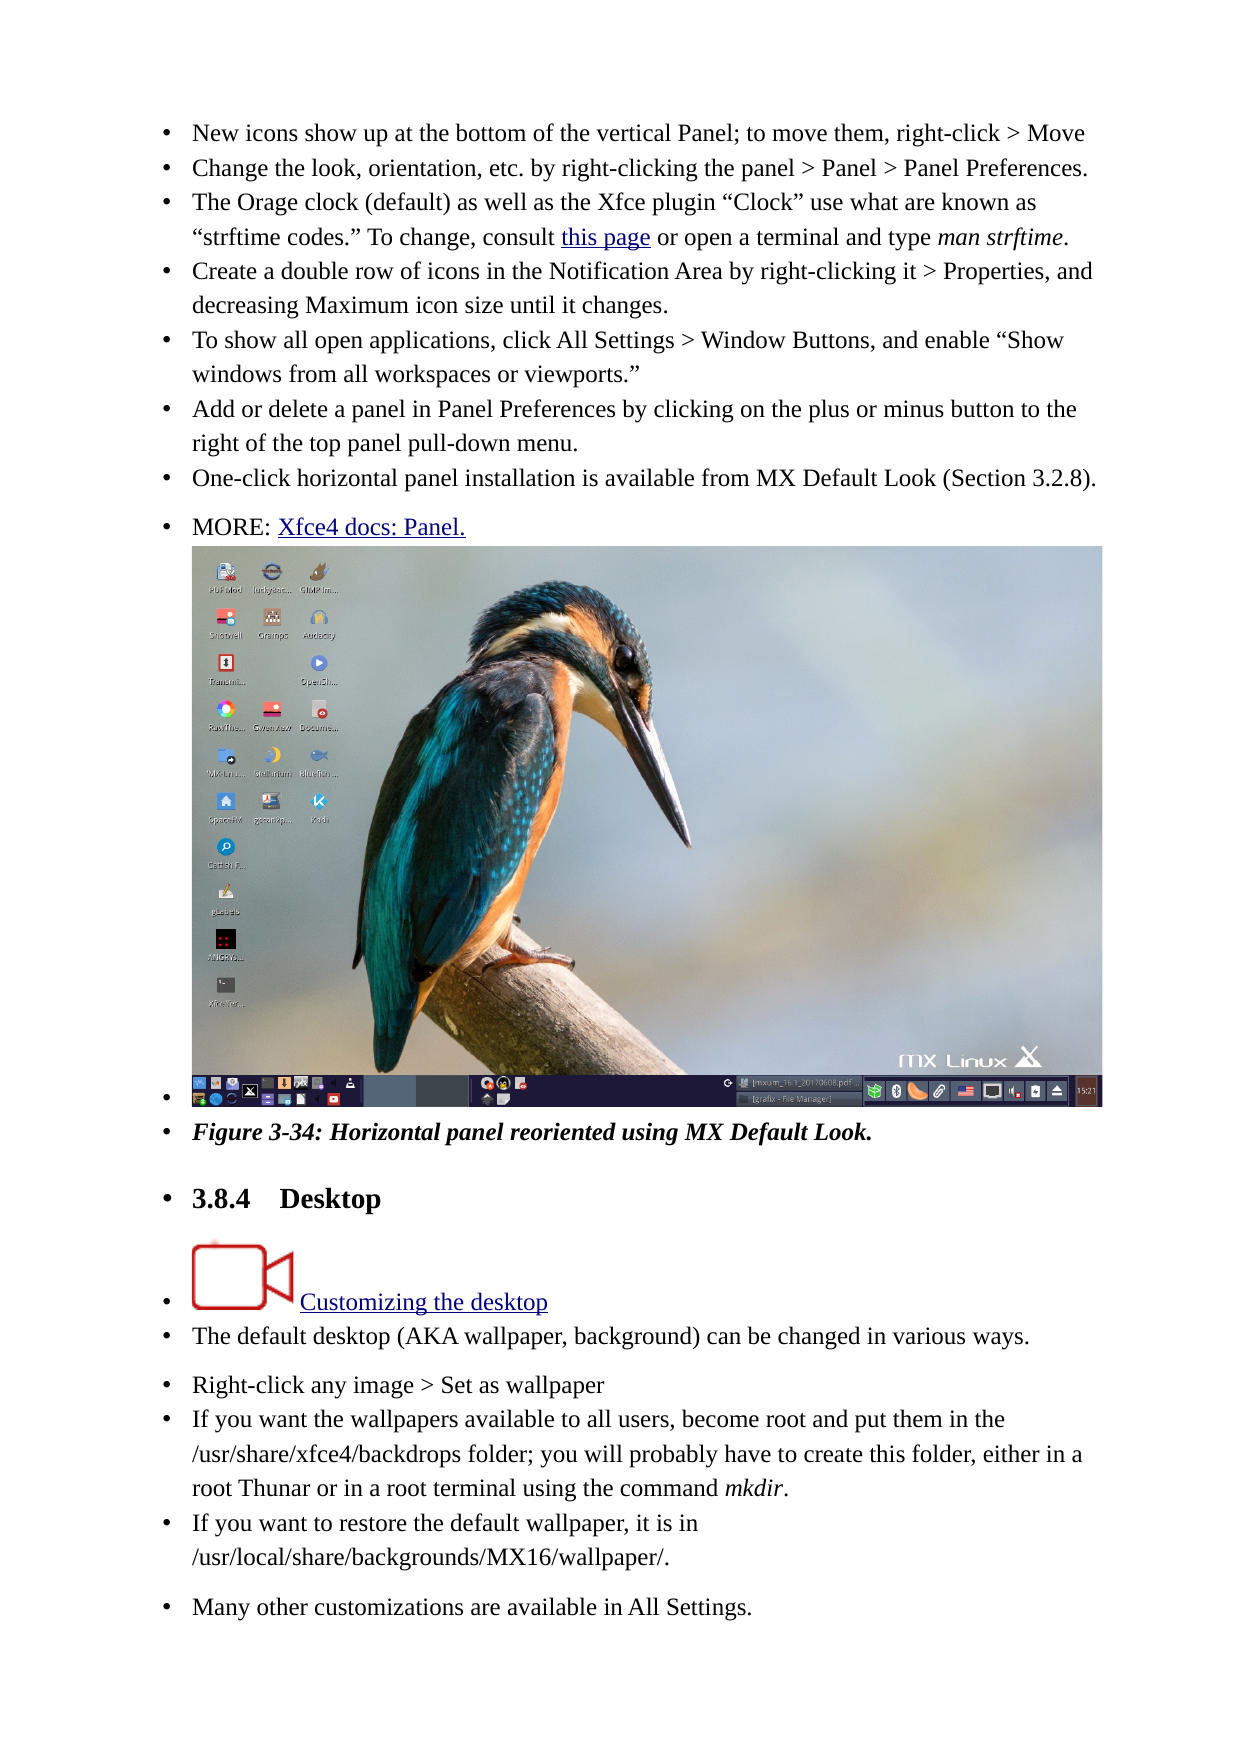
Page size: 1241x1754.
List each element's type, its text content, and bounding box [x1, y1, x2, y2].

picture [191, 546, 1103, 1107]
list To show all open applications, click All Settings > Window Buttons, and enable “Show windows from all workspaces or viewports.” [162, 325, 1122, 388]
list Right-click any image > Set as wallpaper [162, 1370, 1122, 1399]
list One-click horizontal panel installation is available from MX Default Look (Section 3.2.8). [162, 463, 1122, 492]
list Customizing the desktop [162, 1227, 1122, 1315]
list Add or delete a panel in Panel Preferences by clicking on the plus or minus button to the right of the top panel pull-down menu. [162, 394, 1122, 457]
list If you want to restore the default wallpaper, it is in /usr/local/share/backgrounds/MX16/wallpaper/. [162, 1508, 1122, 1571]
list The default desktop (AKA wallpaper, background) can be changed in various ways. [162, 1321, 1122, 1350]
list Many other customizations are available in All Settings. [162, 1592, 1122, 1620]
list The Orage clock (default) as well as the Xfce plugin “Clock” use what are known as “strftime codes.” To change, consult this page or open a terminal and type man strftime. [162, 187, 1122, 250]
list Change the look, orientation, etc. by right-clicking the panel > Panel > Panel Preferences. [162, 153, 1122, 181]
list New icons show up at the bottom of the vertical Panel; to move them, right-click > Move [162, 118, 1122, 147]
list MORE: Xfce4 docs: Panel. [162, 512, 1122, 541]
list Create a double row of icons in the Notification Area by right-clicking it > Properties, and decreasing Maximum icon size until it changes. [162, 256, 1122, 319]
subtitle 3.8.4 Desktop [162, 1181, 1122, 1214]
picture [191, 1227, 294, 1310]
list Figure 3-34: Horizontal panel reoriented using MX Default Look. [162, 1117, 1122, 1146]
list If you want the wallpapers available to all users, become root and put them in the /usr/share/xfce4/backdrops folder; you will probably have to create this folder, either in a root Thunar or in a root terminal using the command mkdir. [162, 1404, 1122, 1502]
